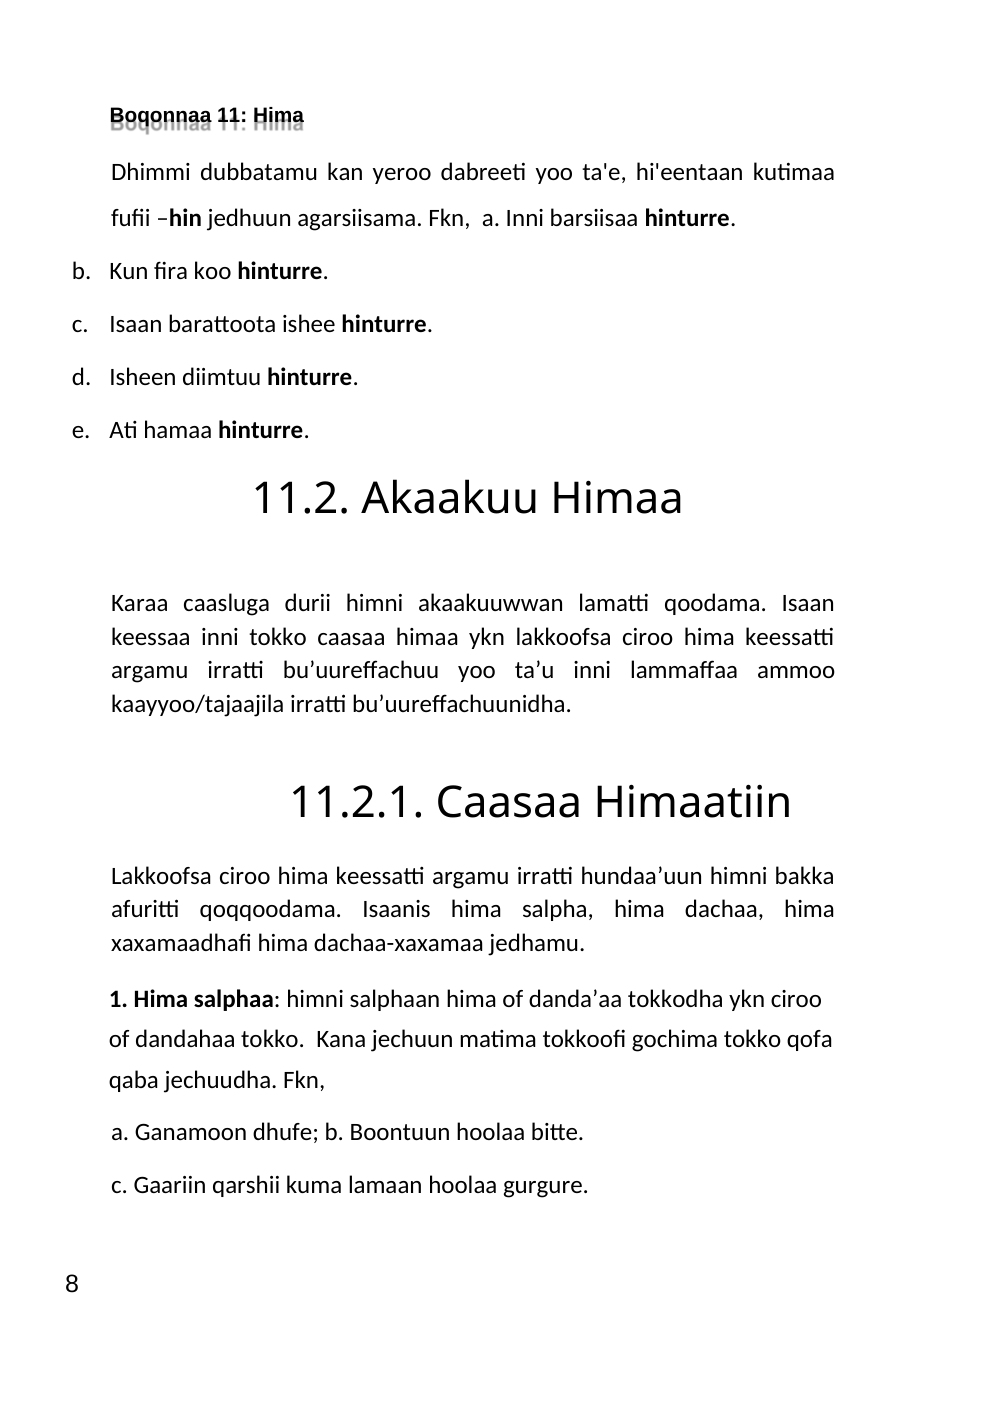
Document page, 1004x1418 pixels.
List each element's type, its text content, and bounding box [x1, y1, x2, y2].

list Isheen diimtuu hinturre. [72, 361, 836, 392]
text c. Gaariin qarshii kuma lamaan hoolaa gurgure. [111, 1169, 836, 1200]
text 11.2. Akaakuu Himaa [109, 467, 842, 527]
text 1. Hima salphaa: himni salphaan hima of danda’aa tokkodha ykn ciroo of dandahaa tokko. Kana jechuun matima tokkoofi gochima tokko qofa qaba jechuudha. Fkn, [108, 983, 837, 1094]
list Kun fira koo hinturre. [72, 255, 836, 286]
text a. Ganamoon dhufe; b. Boontuun hoolaa bitte. [111, 1116, 836, 1147]
text Lakkoofsa ciroo hima keessatti argamu irratti hundaa’uun himni bakka afuritti qoqqoodama. Isaanis hima salpha, hima dachaa, hima xaxamaadhafi hima dachaa-xaxamaa jedhamu. [111, 860, 836, 957]
list Ati hamaa hinturre. [72, 414, 836, 445]
text Karaa caasluga durii himni akaakuuwwan lamatti qoodama. Isaan keessaa inni tokko caasaa himaa ykn lakkoofsa ciroo hima keessatti argamu irratti bu’uureffachuu yoo ta’u inni lammaffaa ammoo kaayyoo/tajaajila irratti bu’uureffachuunidha. [111, 588, 836, 719]
subtitle 11.2.1. Caasaa Himaatiin [289, 771, 842, 831]
text Dhimmi dubbatamu kan yeroo dabreeti yoo ta'e, hi'eentaan kutimaa fufii –hin jedhuun agarsiisama. Fkn, a. Inni barsiisaa hinturre. [111, 156, 836, 233]
picture [95, 102, 330, 149]
list Isaan barattoota ishee hinturre. [72, 308, 836, 339]
